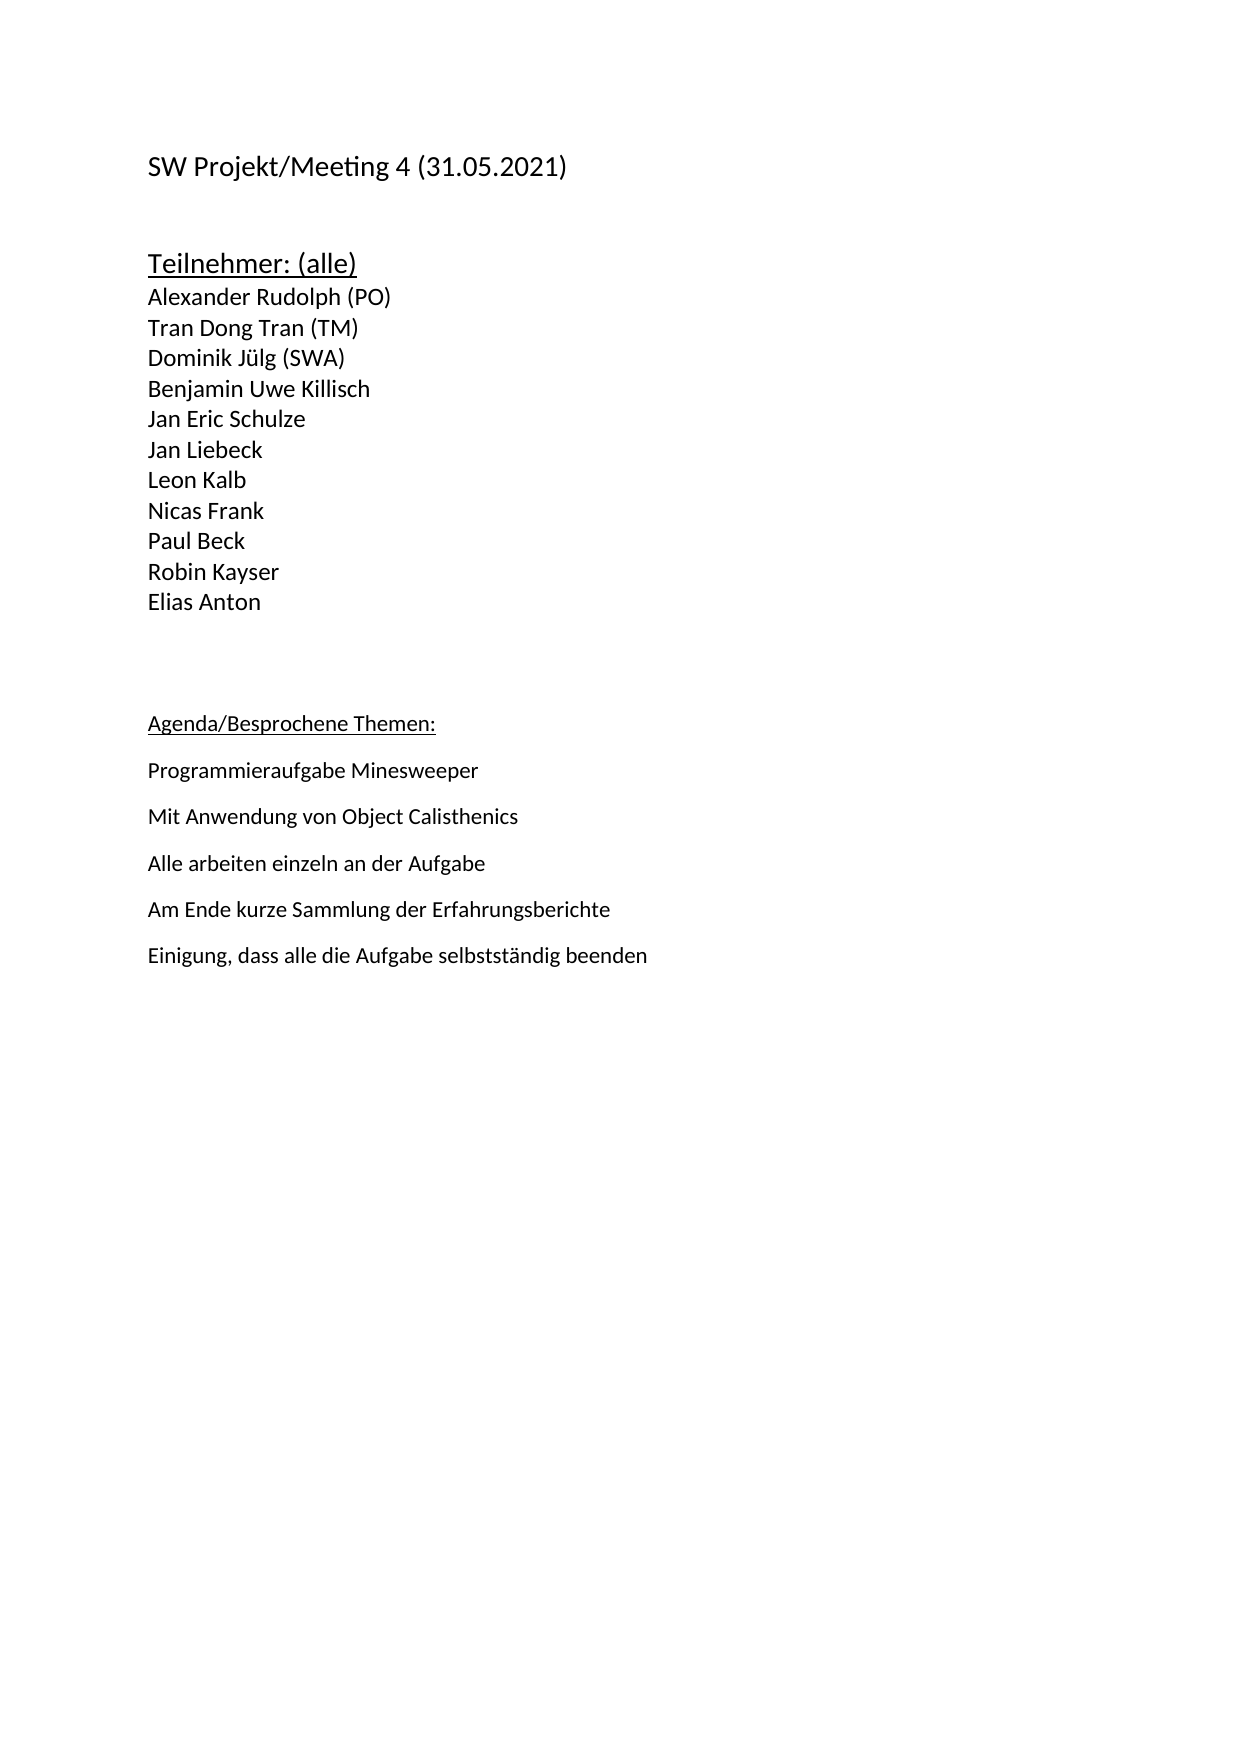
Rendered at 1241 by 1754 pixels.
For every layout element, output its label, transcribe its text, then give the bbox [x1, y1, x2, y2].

text Robin Kayser [148, 556, 1093, 586]
text Elias Anton [148, 586, 1093, 617]
text Einigung, dass alle die Aufgabe selbstständig beenden [148, 941, 1093, 969]
text SW Projekt/Meeting 4 (31.05.2021) [148, 148, 1093, 183]
text Paul Beck [148, 525, 1093, 556]
text Nicas Frank [148, 495, 1093, 525]
text Tran Dong Tran (TM) [148, 312, 1093, 342]
text Jan Eric Schulze [148, 403, 1093, 434]
text Mit Anwendung von Object Calisthenics [148, 802, 1093, 830]
text Alle arbeiten einzeln an der Aufgabe [148, 849, 1093, 877]
text Am Ende kurze Sammlung der Erfahrungsberichte [148, 895, 1093, 923]
text Teilnehmer: (alle) [148, 246, 1093, 281]
text Programmieraufgabe Minesweeper [148, 756, 1093, 784]
text Jan Liebeck [148, 434, 1093, 464]
text Dominik Jülg (SWA) [148, 342, 1093, 373]
text Alexander Rudolph (PO) [148, 281, 1093, 312]
text Agenda/Besprochene Themen: [148, 709, 1093, 738]
text Leon Kalb [148, 464, 1093, 495]
text Benjamin Uwe Killisch [148, 373, 1093, 403]
